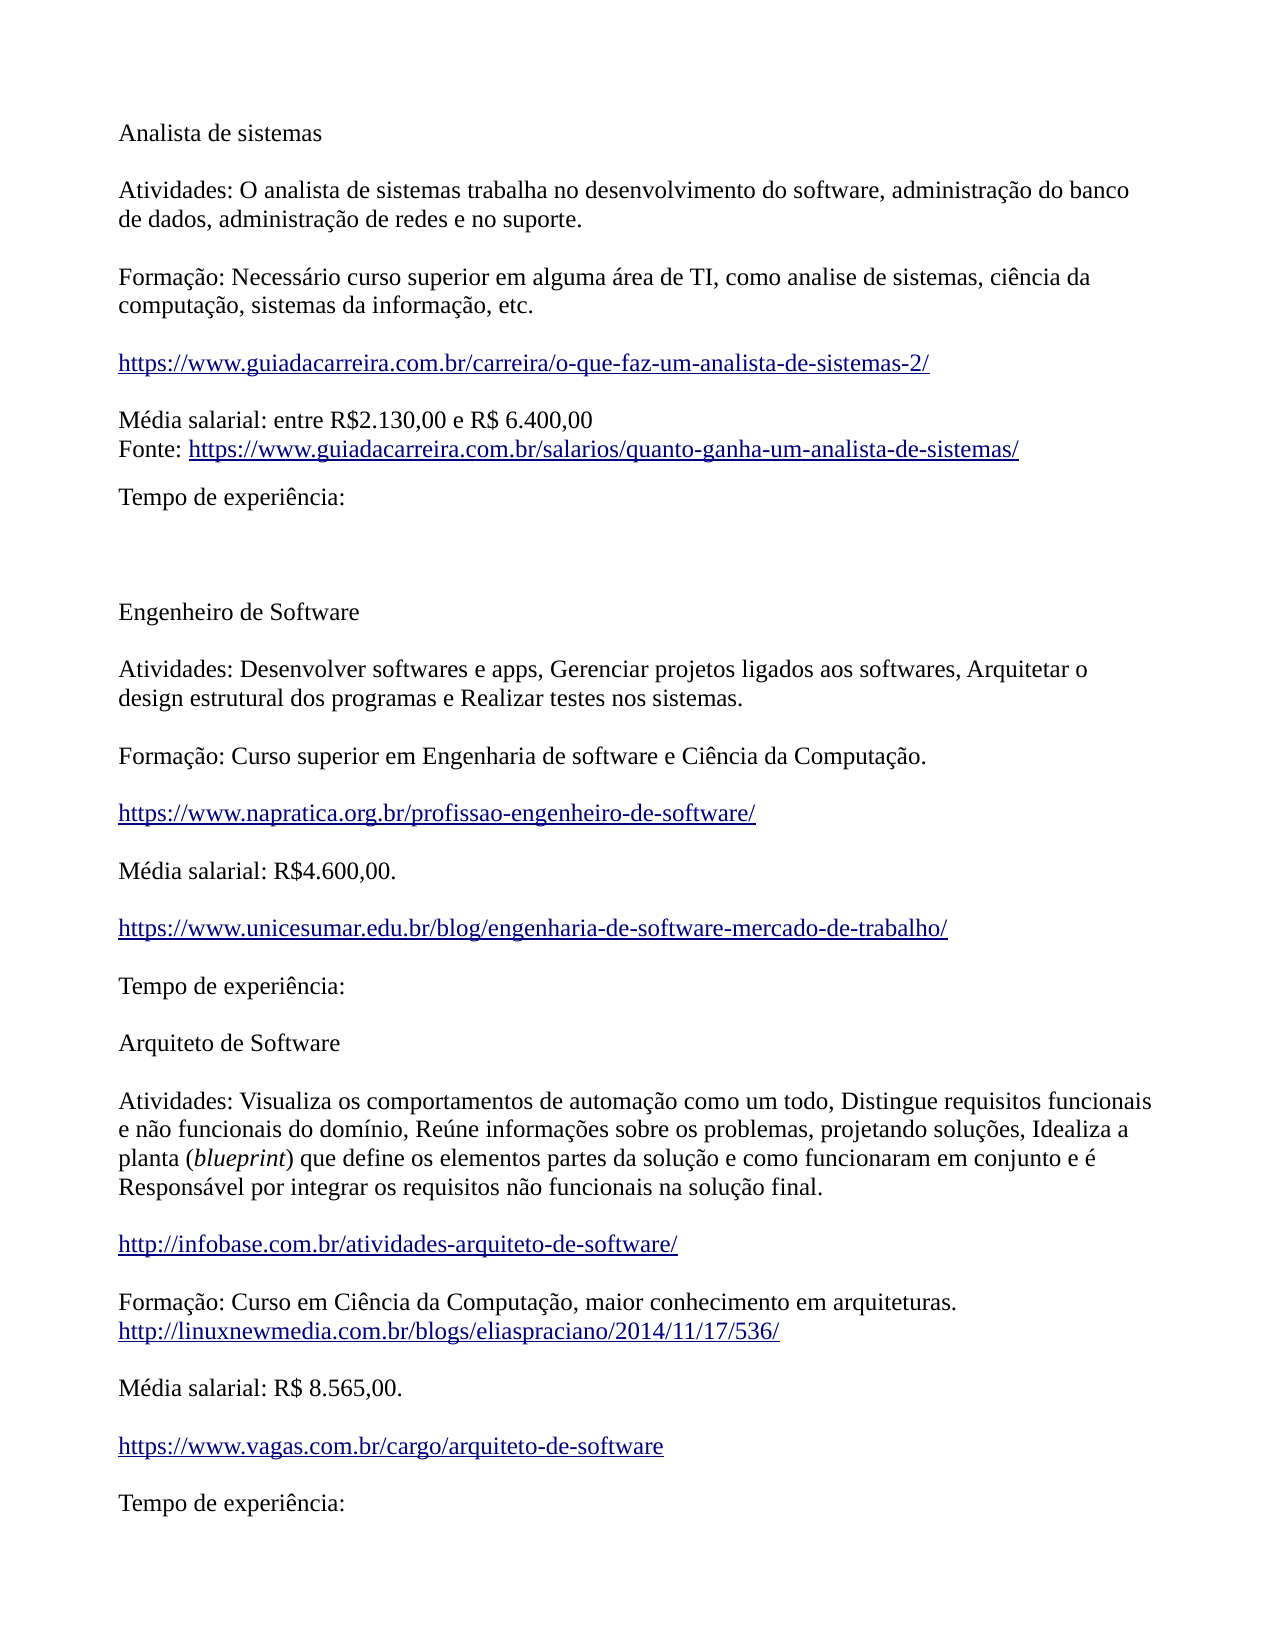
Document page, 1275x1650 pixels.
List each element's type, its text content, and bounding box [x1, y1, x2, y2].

text http://infobase.com.br/atividades-arquiteto-de-software/ [118, 1229, 1157, 1258]
text Atividades: Visualiza os comportamentos de automação como um todo, Distingue requisitos funcionais e não funcionais do domínio, Reúne informações sobre os problemas, projetando soluções, Idealiza a planta (blueprint) que define os elementos partes da solução e como funcionaram em conjunto e é Responsável por integrar os requisitos não funcionais na solução final. [118, 1086, 1157, 1201]
text Analista de sistemas [118, 118, 1157, 147]
text Engenheiro de Software [118, 597, 1157, 626]
text Tempo de experiência: [118, 971, 1157, 999]
text https://www.unicesumar.edu.br/blog/engenharia-de-software-mercado-de-trabalho/ [118, 913, 1157, 942]
text Formação: Curso em Ciência da Computação, maior conhecimento em arquiteturas. [118, 1287, 1157, 1316]
text Tempo de experiência: [118, 1488, 1157, 1517]
text Atividades: Desenvolver softwares e apps, Gerenciar projetos ligados aos softwares, Arquitetar o design estrutural dos programas e Realizar testes nos sistemas. [118, 654, 1157, 712]
text Média salarial: R$ 8.565,00. [118, 1373, 1157, 1402]
text Formação: Curso superior em Engenharia de software e Ciência da Computação. [118, 741, 1157, 769]
text Formação: Necessário curso superior em alguma área de TI, como analise de sistemas, ciência da computação, sistemas da informação, etc. [118, 262, 1157, 319]
text Arquiteto de Software [118, 1028, 1157, 1057]
text Média salarial: entre R$2.130,00 e R$ 6.400,00 [118, 406, 1157, 434]
text https://www.vagas.com.br/cargo/arquiteto-de-software [118, 1431, 1157, 1459]
text Média salarial: R$4.600,00. [118, 856, 1157, 884]
text http://linuxnewmedia.com.br/blogs/eliaspraciano/2014/11/17/536/ [118, 1316, 1157, 1344]
text https://www.guiadacarreira.com.br/carreira/o-que-faz-um-analista-de-sistemas-2/ [118, 348, 1157, 377]
text https://www.napratica.org.br/profissao-engenheiro-de-software/ [118, 798, 1157, 827]
text Fonte: https://www.guiadacarreira.com.br/salarios/quanto-ganha-um-analista-de-sistemas/ [118, 434, 1157, 463]
text Tempo de experiência: [118, 482, 1157, 511]
text Atividades: O analista de sistemas trabalha no desenvolvimento do software, administração do banco de dados, administração de redes e no suporte. [118, 176, 1157, 233]
